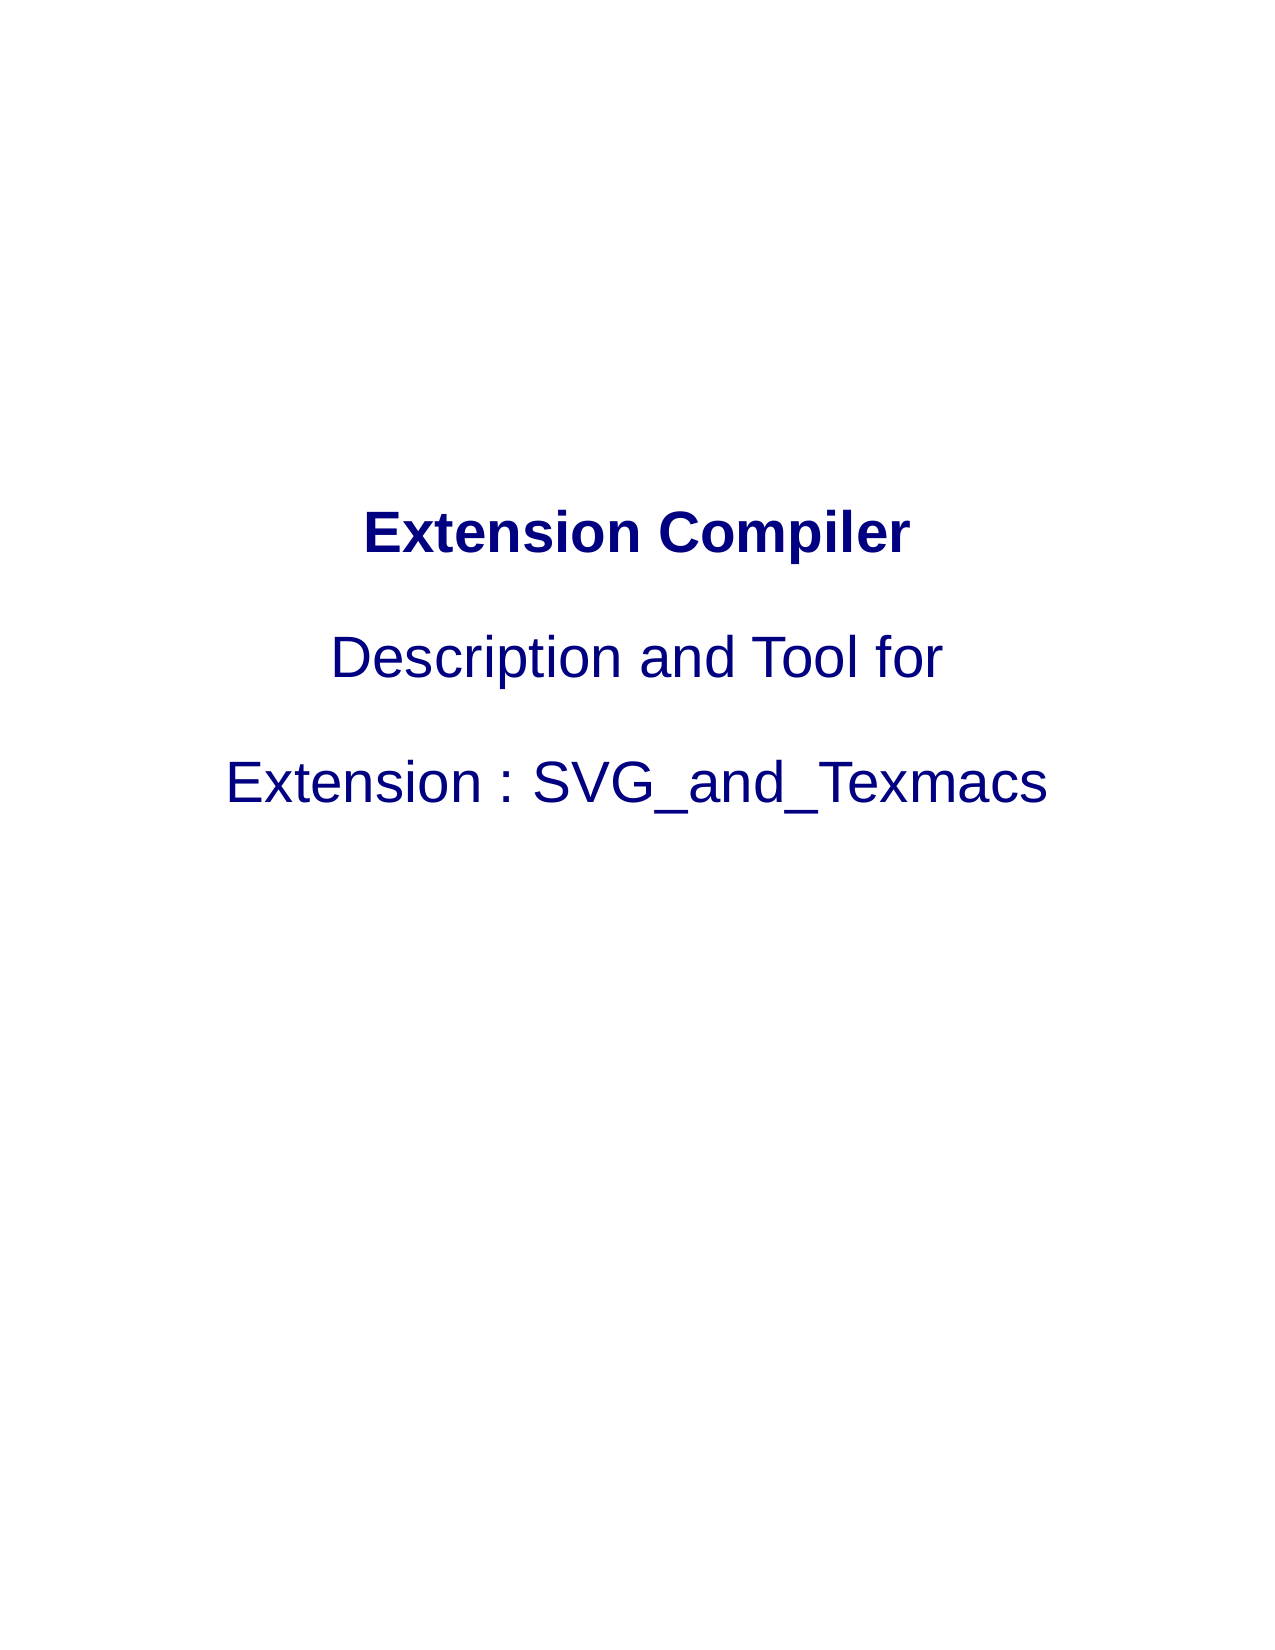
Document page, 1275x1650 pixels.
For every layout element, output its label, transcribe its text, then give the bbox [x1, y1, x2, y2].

text Extension : SVG_and_Texmacs [153, 749, 1121, 814]
text Description and Tool for [153, 624, 1121, 690]
text Extension Compiler [153, 500, 1121, 565]
